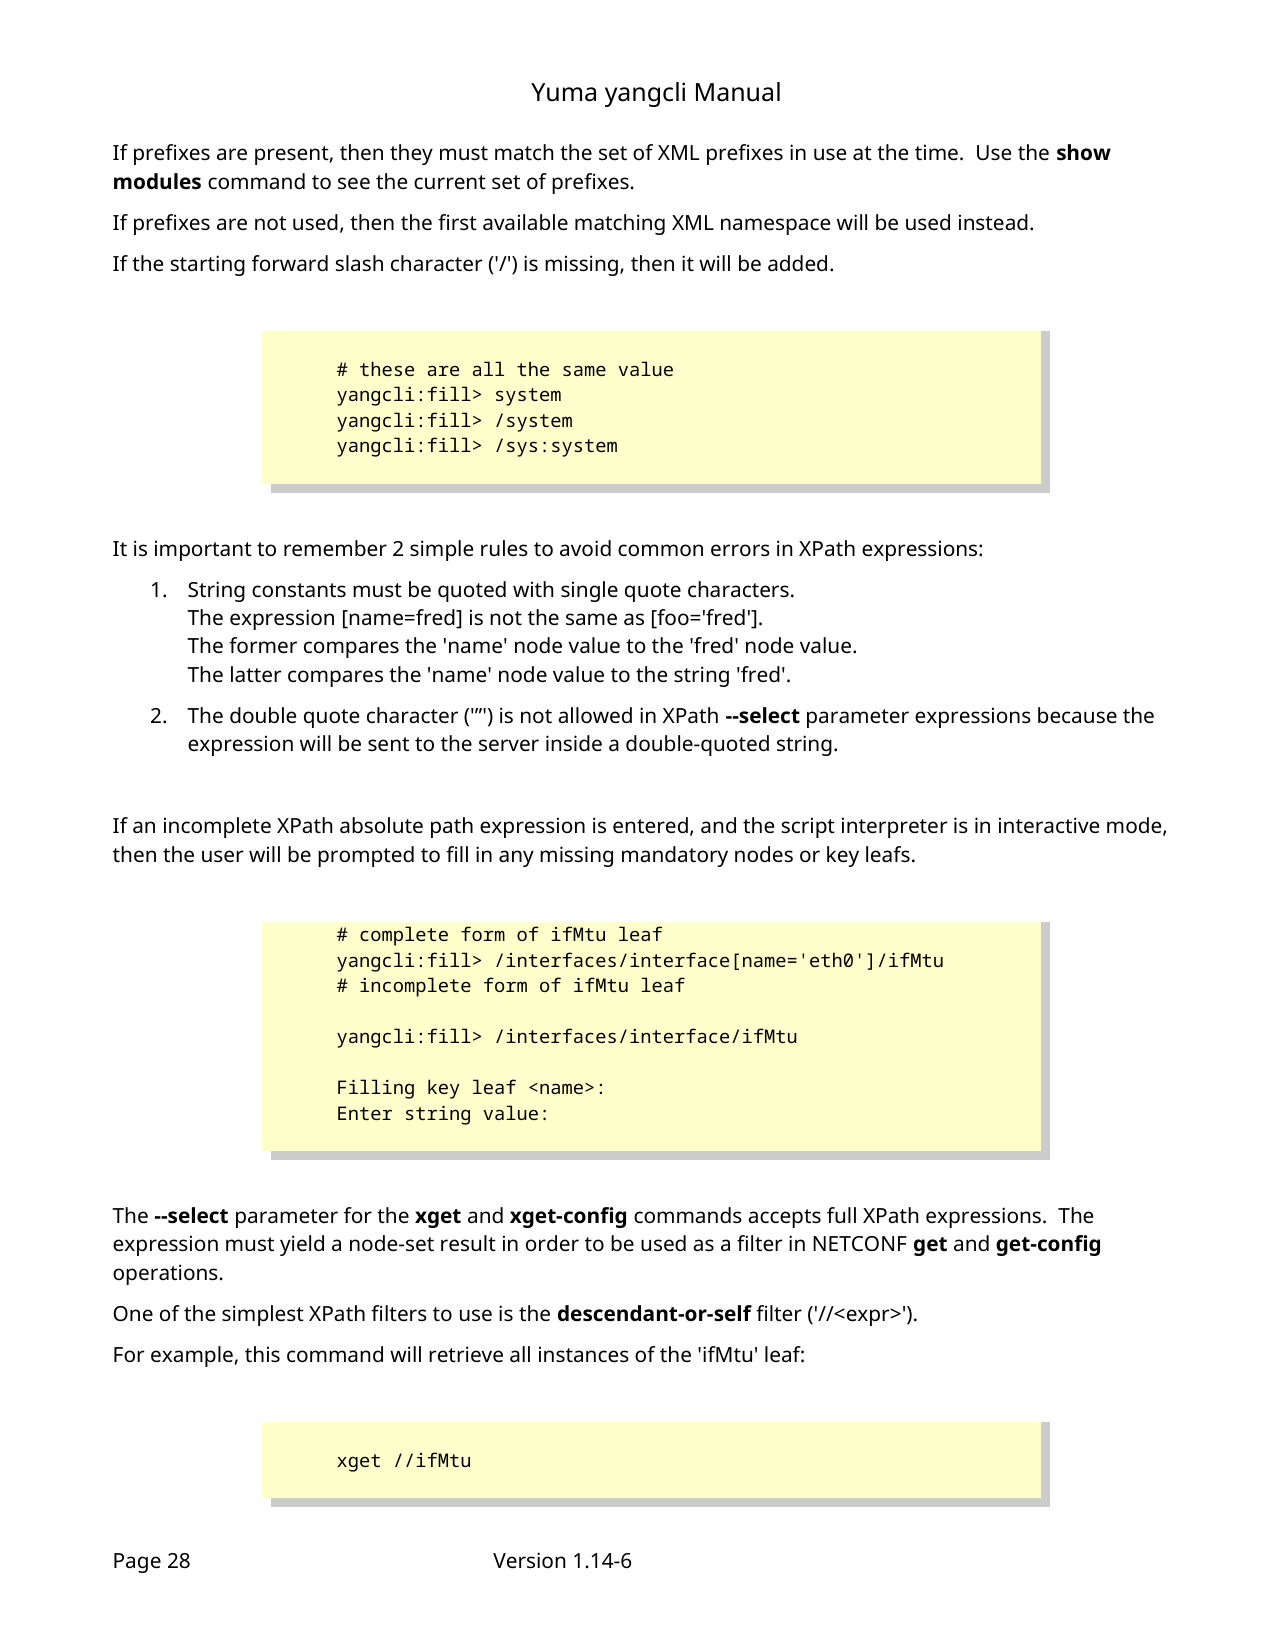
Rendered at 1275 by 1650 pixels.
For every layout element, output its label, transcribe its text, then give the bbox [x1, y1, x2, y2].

text If prefixes are present, then they must match the set of XML prefixes in use at the time. Use the show modules command to see the current set of prefixes. [112, 138, 1200, 195]
text It is important to remember 2 simple rules to avoid common errors in XPath expressions: [112, 534, 1200, 562]
text yangcli:fill> /system [262, 407, 1041, 433]
text # incomplete form of ifMtu leaf [262, 973, 1041, 998]
list The double quote character ('”') is not allowed in XPath --select parameter expressions because the expression will be sent to the server inside a double-quoted string. [150, 701, 1200, 758]
text If prefixes are not used, then the first available matching XML namespace will be used instead. [112, 208, 1200, 236]
text # complete form of ifMtu leaf [262, 922, 1041, 947]
text yangcli:fill> /sys:system [262, 433, 1041, 484]
text Enter string value: [262, 1100, 1041, 1126]
text One of the simplest XPath filters to use is the descendant-or-self filter ('//<expr>'). [112, 1299, 1200, 1327]
text For example, this command will retrieve all instances of the 'ifMtu' leaf: [112, 1340, 1200, 1368]
text If the starting forward slash character ('/') is missing, then it will be added. [112, 249, 1200, 277]
list String constants must be quoted with single quote characters. The expression [name=fred] is not the same as [foo='fred']. The former compares the 'name' node value to the 'fred' node value. The latter compares the 'name' node value to the string 'fred'. [150, 575, 1200, 688]
text yangcli:fill> /interfaces/interface/ifMtu [262, 1024, 1041, 1049]
text # these are all the same value [262, 356, 1041, 382]
text Filling key leaf <name>: [262, 1075, 1041, 1100]
text The --select parameter for the xget and xget-config commands accepts full XPath expressions. The expression must yield a node-set result in order to be used as a filter in NETCONF get and get-config operations. [112, 1201, 1200, 1286]
text If an incomplete XPath absolute path expression is entered, and the script interpreter is in interactive mode, then the user will be prompted to fill in any missing mandatory nodes or key leafs. [112, 811, 1200, 868]
text yangcli:fill> /interfaces/interface[name='eth0']/ifMtu [262, 947, 1041, 973]
text yangcli:fill> system [262, 382, 1041, 407]
text xget //ifMtu [262, 1447, 1041, 1473]
